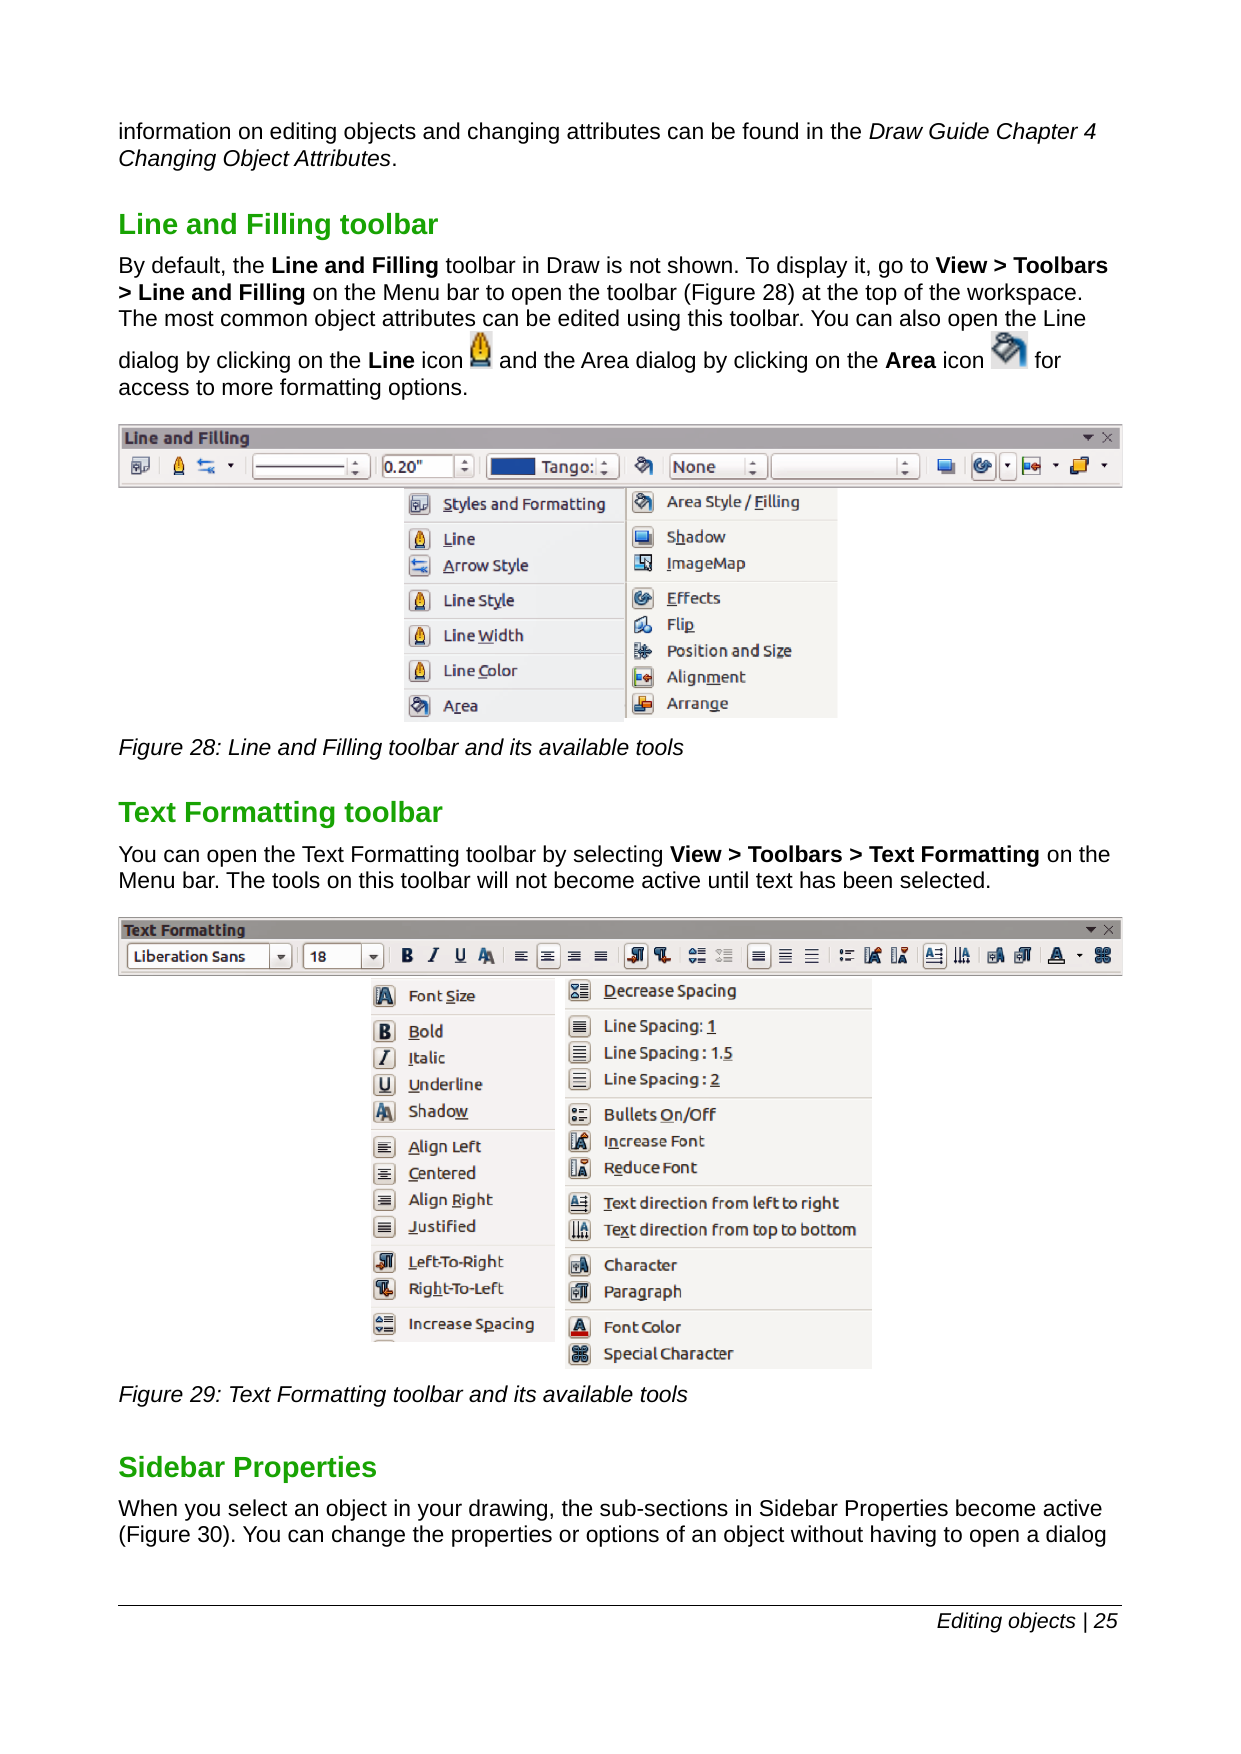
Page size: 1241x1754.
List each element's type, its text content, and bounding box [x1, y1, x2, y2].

text You can open the Text Formatting toolbar by selecting View > Toolbars > Text Formatting on the Menu bar. The tools on this toolbar will not become active until text has been selected. [118, 841, 1122, 893]
picture [990, 331, 1029, 369]
picture [469, 331, 493, 369]
subtitle Text Formatting toolbar [118, 795, 1122, 829]
text When you select an object in your drawing, the sub-sections in Sidebar Properties become active (Figure 30). You can change the properties or options of an object without having to open a dialog [118, 1495, 1122, 1548]
text Figure 29: Text Formatting toolbar and its available tools [118, 1381, 1122, 1407]
picture [118, 424, 1123, 722]
text Figure 28: Line and Filling toolbar and its available tools [118, 733, 1122, 760]
text information on editing objects and changing attributes can be found in the Draw Guide Chapter 4 Changing Object Attributes. [118, 118, 1122, 171]
subtitle Sidebar Properties [118, 1450, 1122, 1483]
subtitle Line and Filling toolbar [118, 207, 1122, 241]
text By default, the Line and Filling toolbar in Draw is not shown. To display it, go to View > Toolbars > Line and Filling on the Menu bar to open the toolbar (Figure 28) at the top of the workspace. The most common object attributes can be edited using this toolbar. You can also open the Line dialog by clicking on the Line icon and the Area dialog by clicking on the Area icon for access to more formatting options. [118, 252, 1122, 400]
picture [118, 917, 1123, 1369]
